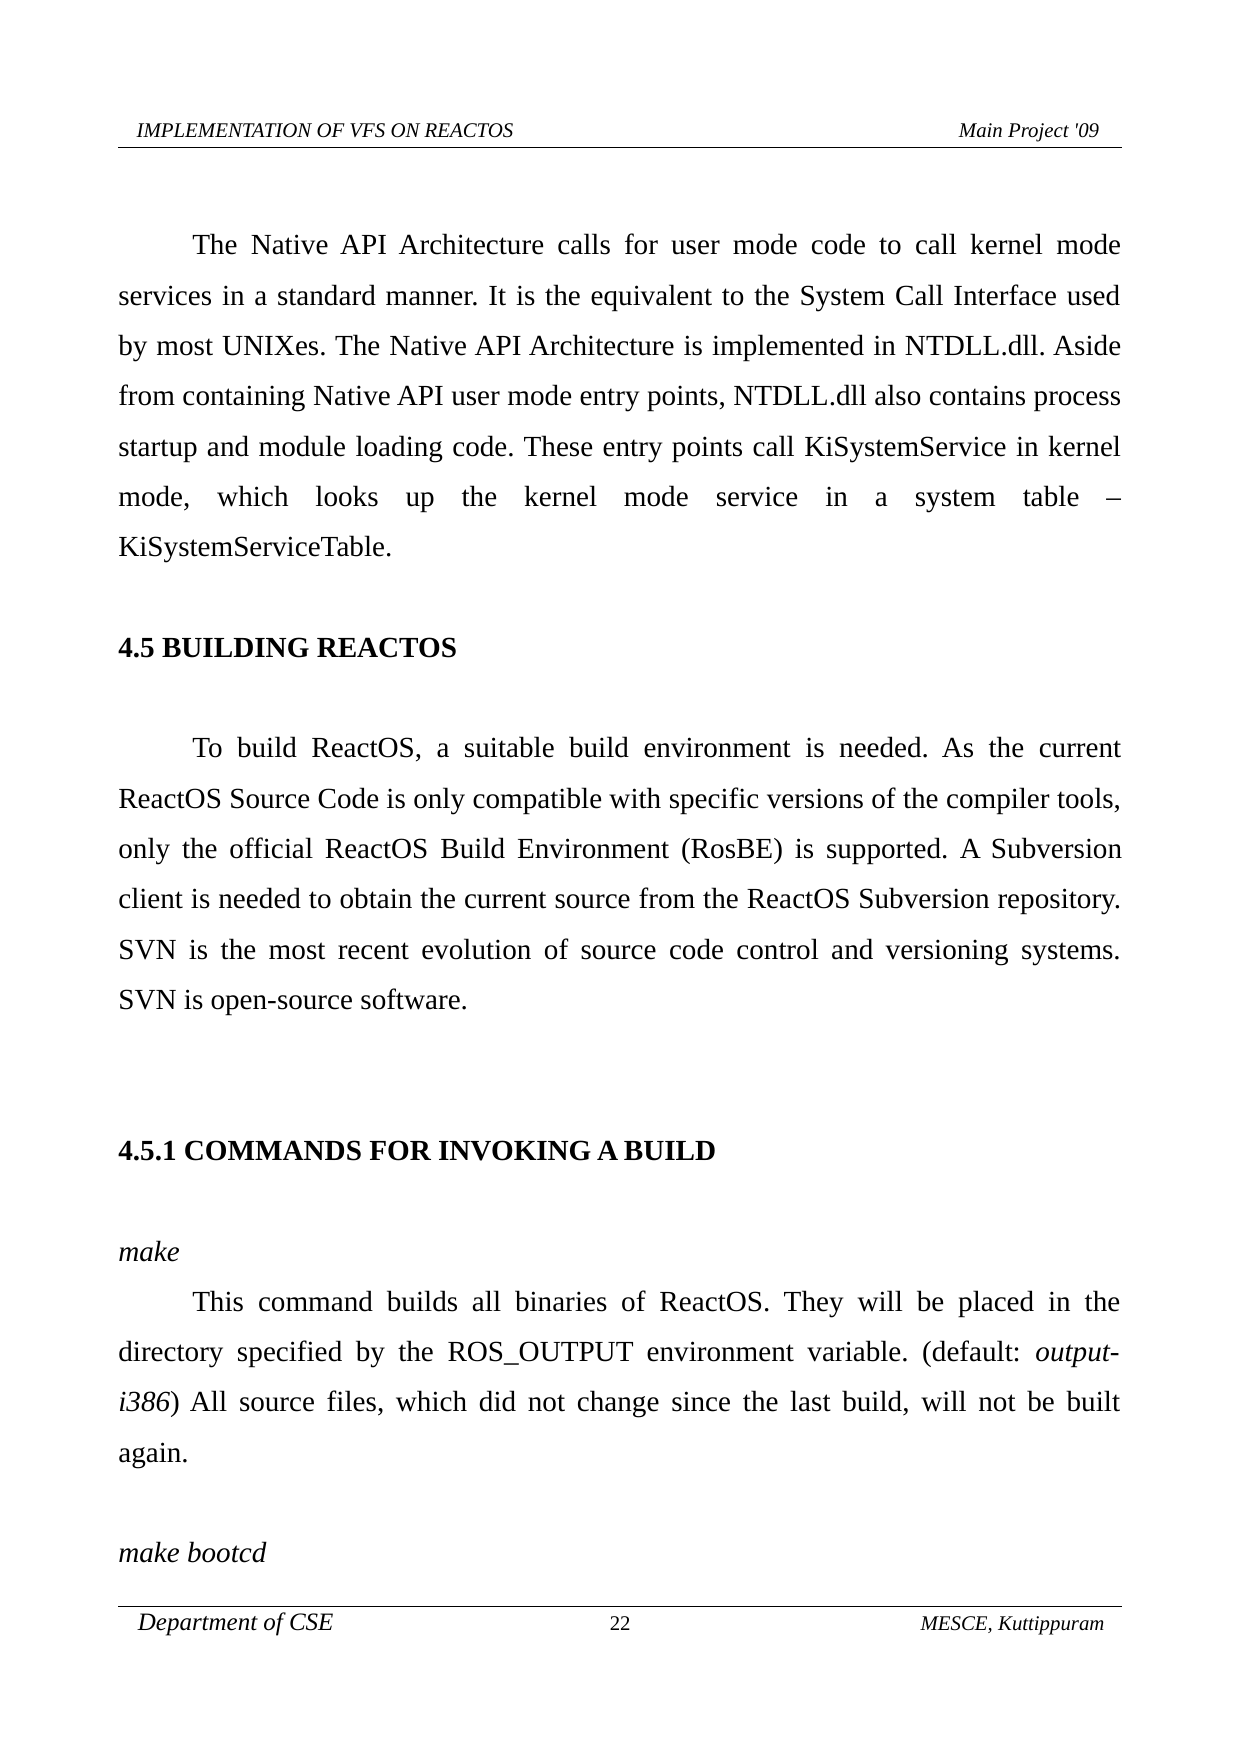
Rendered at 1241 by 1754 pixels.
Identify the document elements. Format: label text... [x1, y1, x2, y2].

text make bootcd [118, 1536, 1122, 1569]
text 4.5.1 COMMANDS FOR INVOKING A BUILD [118, 1133, 1122, 1167]
text 4.5 BUILDING REACTOS [118, 630, 1122, 663]
text To build ReactOS, a suitable build environment is needed. As the current ReactOS Source Code is only compatible with specific versions of the compiler tools, only the official ReactOS Build Environment (RosBE) is supported. A Subversion client is needed to obtain the current source from the ReactOS Subversion repository. SVN is the most recent evolution of source code control and versioning systems. SVN is open-source software. [118, 731, 1122, 1016]
text The Native API Architecture calls for user mode code to call kernel mode services in a standard manner. It is the equivalent to the System Call Interface used by most UNIXes. The Native API Architecture is implemented in NTDLL.dll. Aside from containing Native API user mode entry points, NTDLL.dll also contains process startup and module loading code. These entry points call KiSystemService in kernel mode, which looks up the kernel mode service in a system table – KiSystemServiceTable. [118, 227, 1122, 563]
text This command builds all binaries of ReactOS. They will be placed in the directory specified by the ROS_OUTPUT environment variable. (default: output-i386) All source files, which did not change since the last build, will not be built again. [118, 1284, 1122, 1468]
text make [118, 1234, 1122, 1267]
